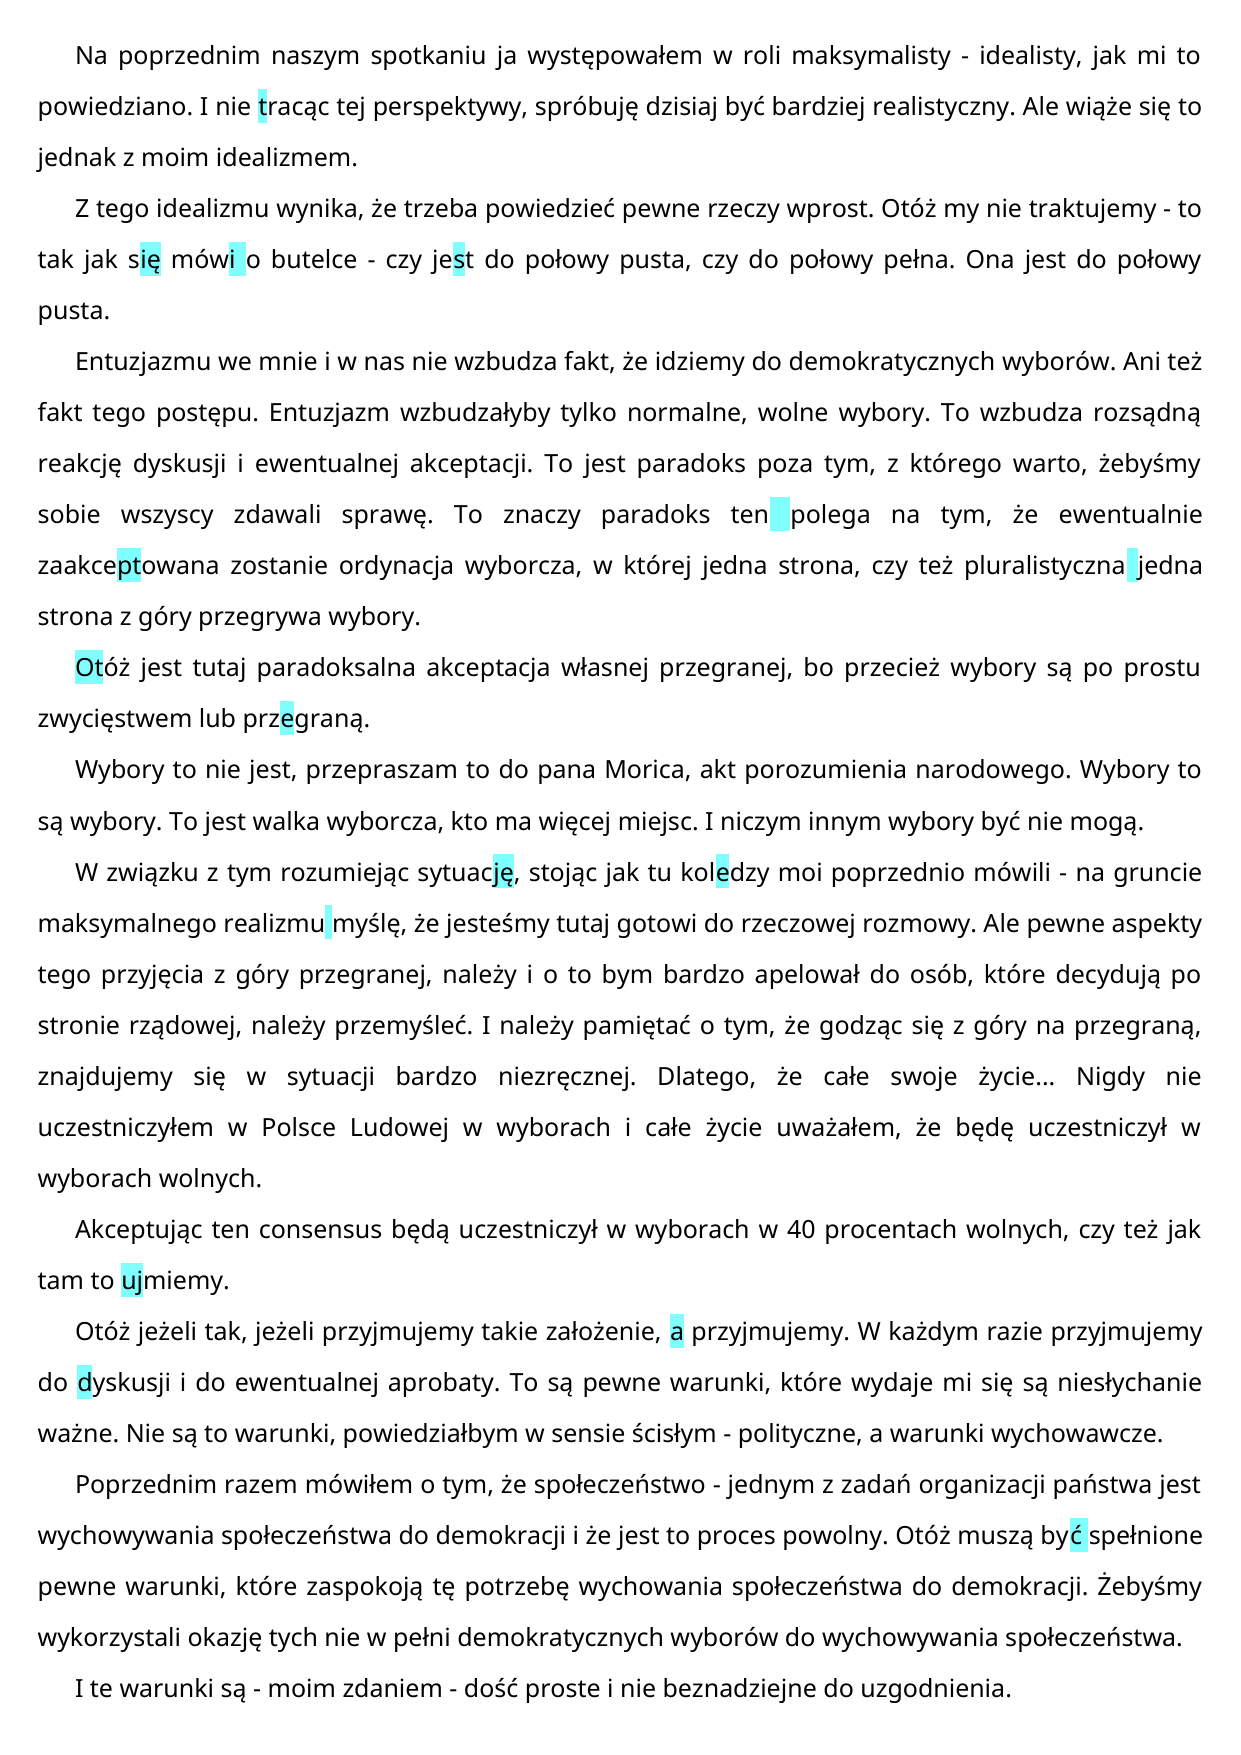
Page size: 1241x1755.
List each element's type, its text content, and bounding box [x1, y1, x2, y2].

text Otóż jest tutaj paradoksalna akceptacja własnej przegranej, bo przecież wybory są po prostu zwycięstwem lub przegraną. [37, 650, 1203, 735]
text Na poprzednim naszym spotkaniu ja występowałem w roli maksymalisty - idealisty, jak mi to powiedziano. I nie tracąc tej perspektywy, spróbuję dzisiaj być bardziej realistyczny. Ale wiąże się to jednak z moim idealizmem. [37, 37, 1203, 174]
text I te warunki są - moim zdaniem - dość proste i nie beznadziejne do uzgodnienia. [37, 1671, 1203, 1705]
text Poprzednim razem mówiłem o tym, że społeczeństwo - jednym z zadań organizacji państwa jest wychowywania społeczeństwa do demokracji i że jest to proces powolny. Otóż muszą być spełnione pewne warunki, które zaspokoją tę potrzebę wychowania społeczeństwa do demokracji. Żebyśmy wykorzystali okazję tych nie w pełni demokratycznych wyborów do wychowywania społeczeństwa. [37, 1467, 1203, 1654]
text Wybory to nie jest, przepraszam to do pana Morica, akt porozumienia narodowego. Wybory to są wybory. To jest walka wyborcza, kto ma więcej miejsc. I niczym innym wybory być nie mogą. [37, 752, 1203, 837]
text W związku z tym rozumiejąc sytuację, stojąc jak tu koledzy moi poprzednio mówili - na gruncie maksymalnego realizmu myślę, że jesteśmy tutaj gotowi do rzeczowej rozmowy. Ale pewne aspekty tego przyjęcia z góry przegranej, należy i o to bym bardzo apelował do osób, które decydują po stronie rządowej, należy przemyśleć. I należy pamiętać o tym, że godząc się z góry na przegraną, znajdujemy się w sytuacji bardzo niezręcznej. Dlatego, że całe swoje życie... Nigdy nie uczestniczyłem w Polsce Ludowej w wyborach i całe życie uważałem, że będę uczestniczył w wyborach wolnych. [37, 854, 1203, 1194]
text Z tego idealizmu wynika, że trzeba powiedzieć pewne rzeczy wprost. Otóż my nie traktujemy - to tak jak się mówi o butelce - czy jest do połowy pusta, czy do połowy pełna. Ona jest do połowy pusta. [37, 191, 1203, 327]
text Otóż jeżeli tak, jeżeli przyjmujemy takie założenie, a przyjmujemy. W każdym razie przyjmujemy do dyskusji i do ewentualnej aprobaty. To są pewne warunki, które wydaje mi się są niesłychanie ważne. Nie są to warunki, powiedziałbym w sensie ścisłym - polityczne, a warunki wychowawcze. [37, 1313, 1203, 1450]
text Entuzjazmu we mnie i w nas nie wzbudza fakt, że idziemy do demokratycznych wyborów. Ani też fakt tego postępu. Entuzjazm wzbudzałyby tylko normalne, wolne wybory. To wzbudza rozsądną reakcję dyskusji i ewentualnej akceptacji. To jest paradoks poza tym, z którego warto, żebyśmy sobie wszyscy zdawali sprawę. To znaczy paradoks ten polega na tym, że ewentualnie zaakceptowana zostanie ordynacja wyborcza, w której jedna strona, czy też pluralistyczna jedna strona z góry przegrywa wybory. [37, 344, 1203, 633]
text Akceptując ten consensus będą uczestniczył w wyborach w 40 procentach wolnych, czy też jak tam to ujmiemy. [37, 1211, 1203, 1297]
